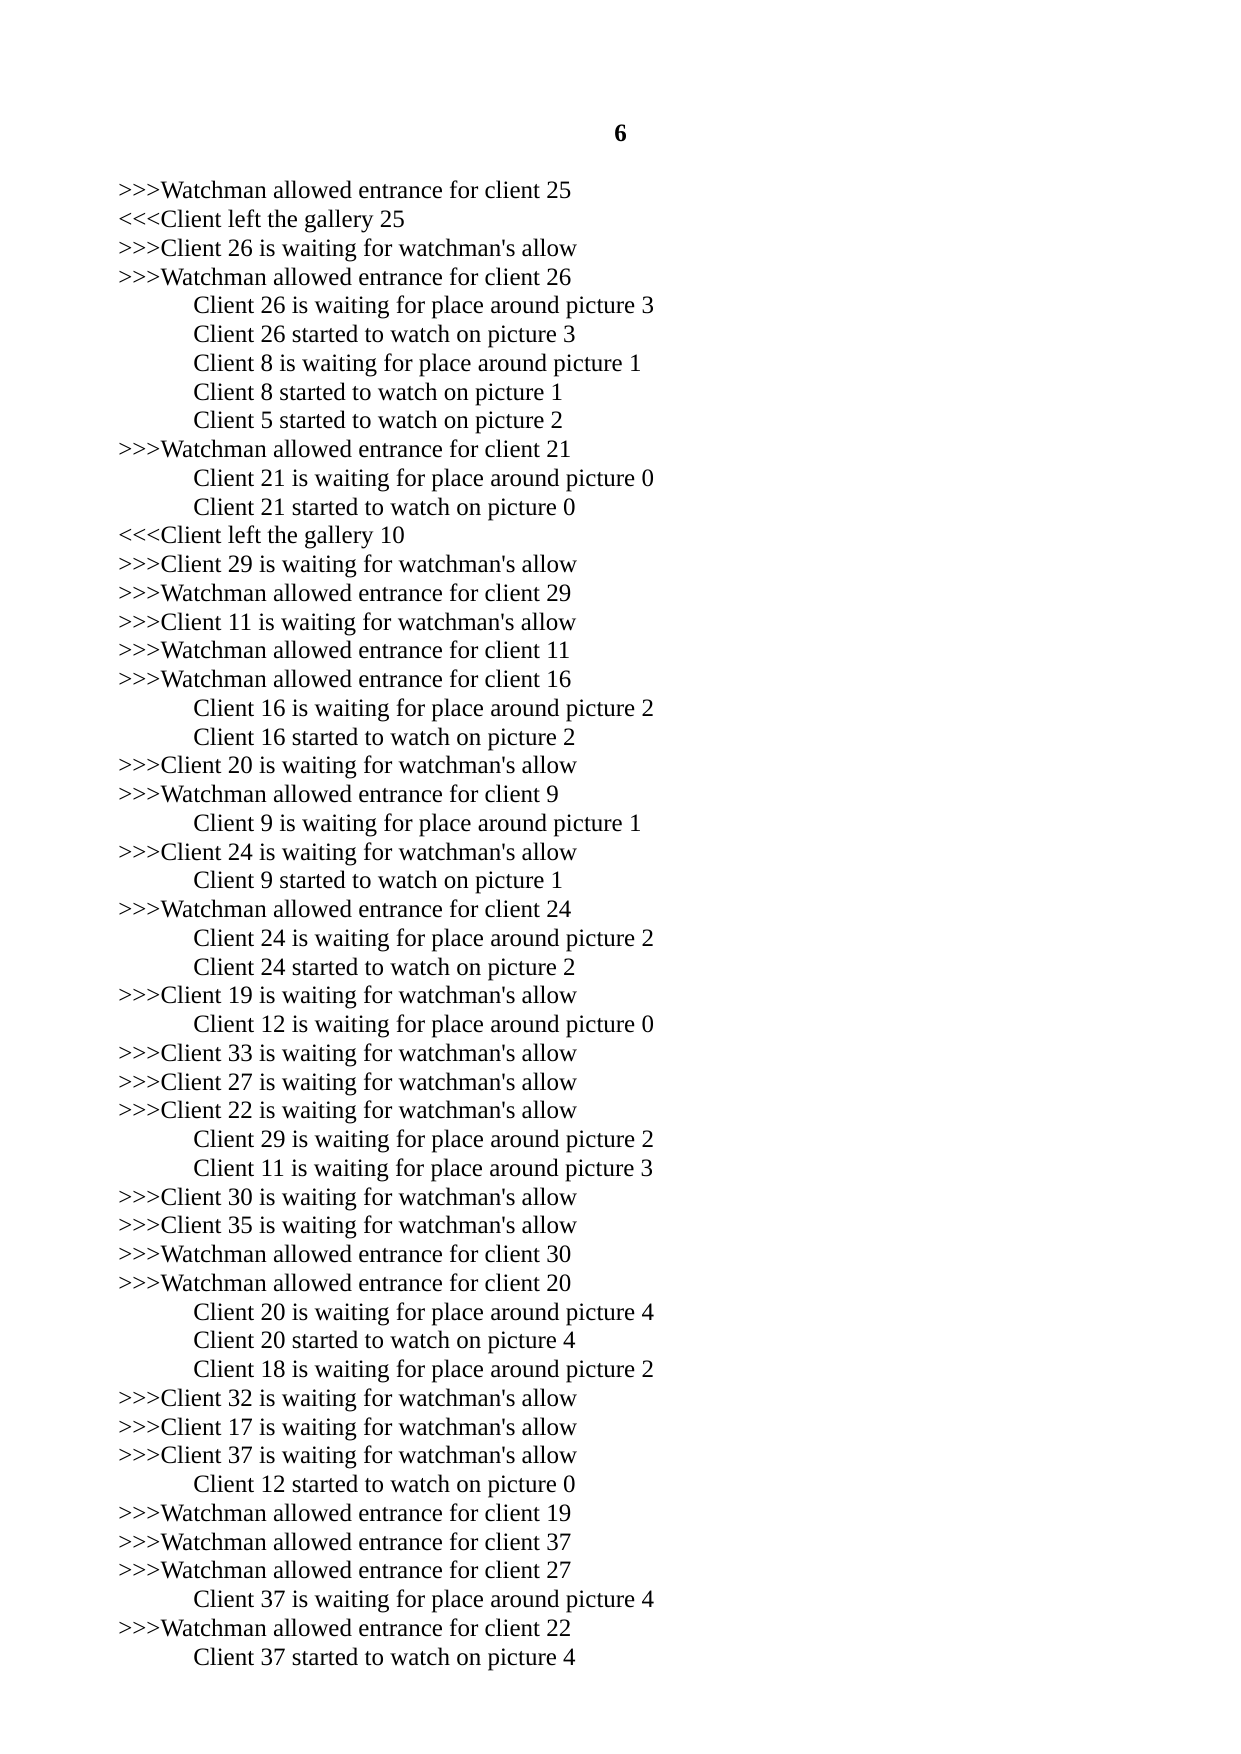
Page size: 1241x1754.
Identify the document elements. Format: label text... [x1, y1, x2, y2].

text >>>Client 11 is waiting for watchman's allow [118, 607, 1122, 636]
text >>>Client 37 is waiting for watchman's allow [118, 1441, 1122, 1469]
text Client 16 started to watch on picture 2 [118, 722, 1122, 751]
text Client 9 started to watch on picture 1 [118, 866, 1122, 894]
text >>>Watchman allowed entrance for client 22 [118, 1613, 1122, 1642]
text Client 37 is waiting for place around picture 4 [118, 1584, 1122, 1613]
text >>>Watchman allowed entrance for client 11 [118, 636, 1122, 664]
text >>>Watchman allowed entrance for client 9 [118, 779, 1122, 808]
text >>>Watchman allowed entrance for client 30 [118, 1239, 1122, 1268]
text Client 20 is waiting for place around picture 4 [118, 1297, 1122, 1326]
text Client 11 is waiting for place around picture 3 [118, 1153, 1122, 1182]
text >>>Client 22 is waiting for watchman's allow [118, 1096, 1122, 1124]
text >>>Client 17 is waiting for watchman's allow [118, 1412, 1122, 1441]
text Client 16 is waiting for place around picture 2 [118, 693, 1122, 722]
text >>>Client 27 is waiting for watchman's allow [118, 1067, 1122, 1096]
text Client 8 is waiting for place around picture 1 [118, 348, 1122, 377]
text Client 8 started to watch on picture 1 [118, 377, 1122, 406]
text >>>Watchman allowed entrance for client 37 [118, 1527, 1122, 1556]
text >>>Watchman allowed entrance for client 25 [118, 176, 1122, 204]
text <<<Client left the gallery 25 [118, 204, 1122, 233]
text >>>Watchman allowed entrance for client 24 [118, 894, 1122, 923]
text Client 37 started to watch on picture 4 [118, 1642, 1122, 1671]
text Client 26 started to watch on picture 3 [118, 319, 1122, 348]
text >>>Client 24 is waiting for watchman's allow [118, 837, 1122, 866]
text >>>Watchman allowed entrance for client 16 [118, 664, 1122, 693]
text >>>Watchman allowed entrance for client 27 [118, 1556, 1122, 1584]
text Client 5 started to watch on picture 2 [118, 406, 1122, 434]
text Client 20 started to watch on picture 4 [118, 1326, 1122, 1354]
text Client 12 started to watch on picture 0 [118, 1469, 1122, 1498]
text >>>Client 35 is waiting for watchman's allow [118, 1211, 1122, 1239]
text Client 26 is waiting for place around picture 3 [118, 291, 1122, 319]
text >>>Client 20 is waiting for watchman's allow [118, 751, 1122, 779]
text >>>Watchman allowed entrance for client 21 [118, 434, 1122, 463]
text >>>Watchman allowed entrance for client 19 [118, 1498, 1122, 1527]
text >>>Client 32 is waiting for watchman's allow [118, 1383, 1122, 1412]
text >>>Client 30 is waiting for watchman's allow [118, 1182, 1122, 1211]
text >>>Watchman allowed entrance for client 29 [118, 578, 1122, 607]
text >>>Client 19 is waiting for watchman's allow [118, 981, 1122, 1009]
text Client 18 is waiting for place around picture 2 [118, 1354, 1122, 1383]
text >>>Client 33 is waiting for watchman's allow [118, 1038, 1122, 1067]
text Client 9 is waiting for place around picture 1 [118, 808, 1122, 837]
text >>>Client 26 is waiting for watchman's allow [118, 233, 1122, 262]
text Client 21 started to watch on picture 0 [118, 492, 1122, 521]
text Client 24 is waiting for place around picture 2 [118, 923, 1122, 952]
text >>>Watchman allowed entrance for client 20 [118, 1268, 1122, 1297]
text Client 29 is waiting for place around picture 2 [118, 1124, 1122, 1153]
text Client 21 is waiting for place around picture 0 [118, 463, 1122, 492]
text >>>Watchman allowed entrance for client 26 [118, 262, 1122, 291]
text >>>Client 29 is waiting for watchman's allow [118, 549, 1122, 578]
text Client 12 is waiting for place around picture 0 [118, 1009, 1122, 1038]
text Client 24 started to watch on picture 2 [118, 952, 1122, 981]
text <<<Client left the gallery 10 [118, 521, 1122, 549]
